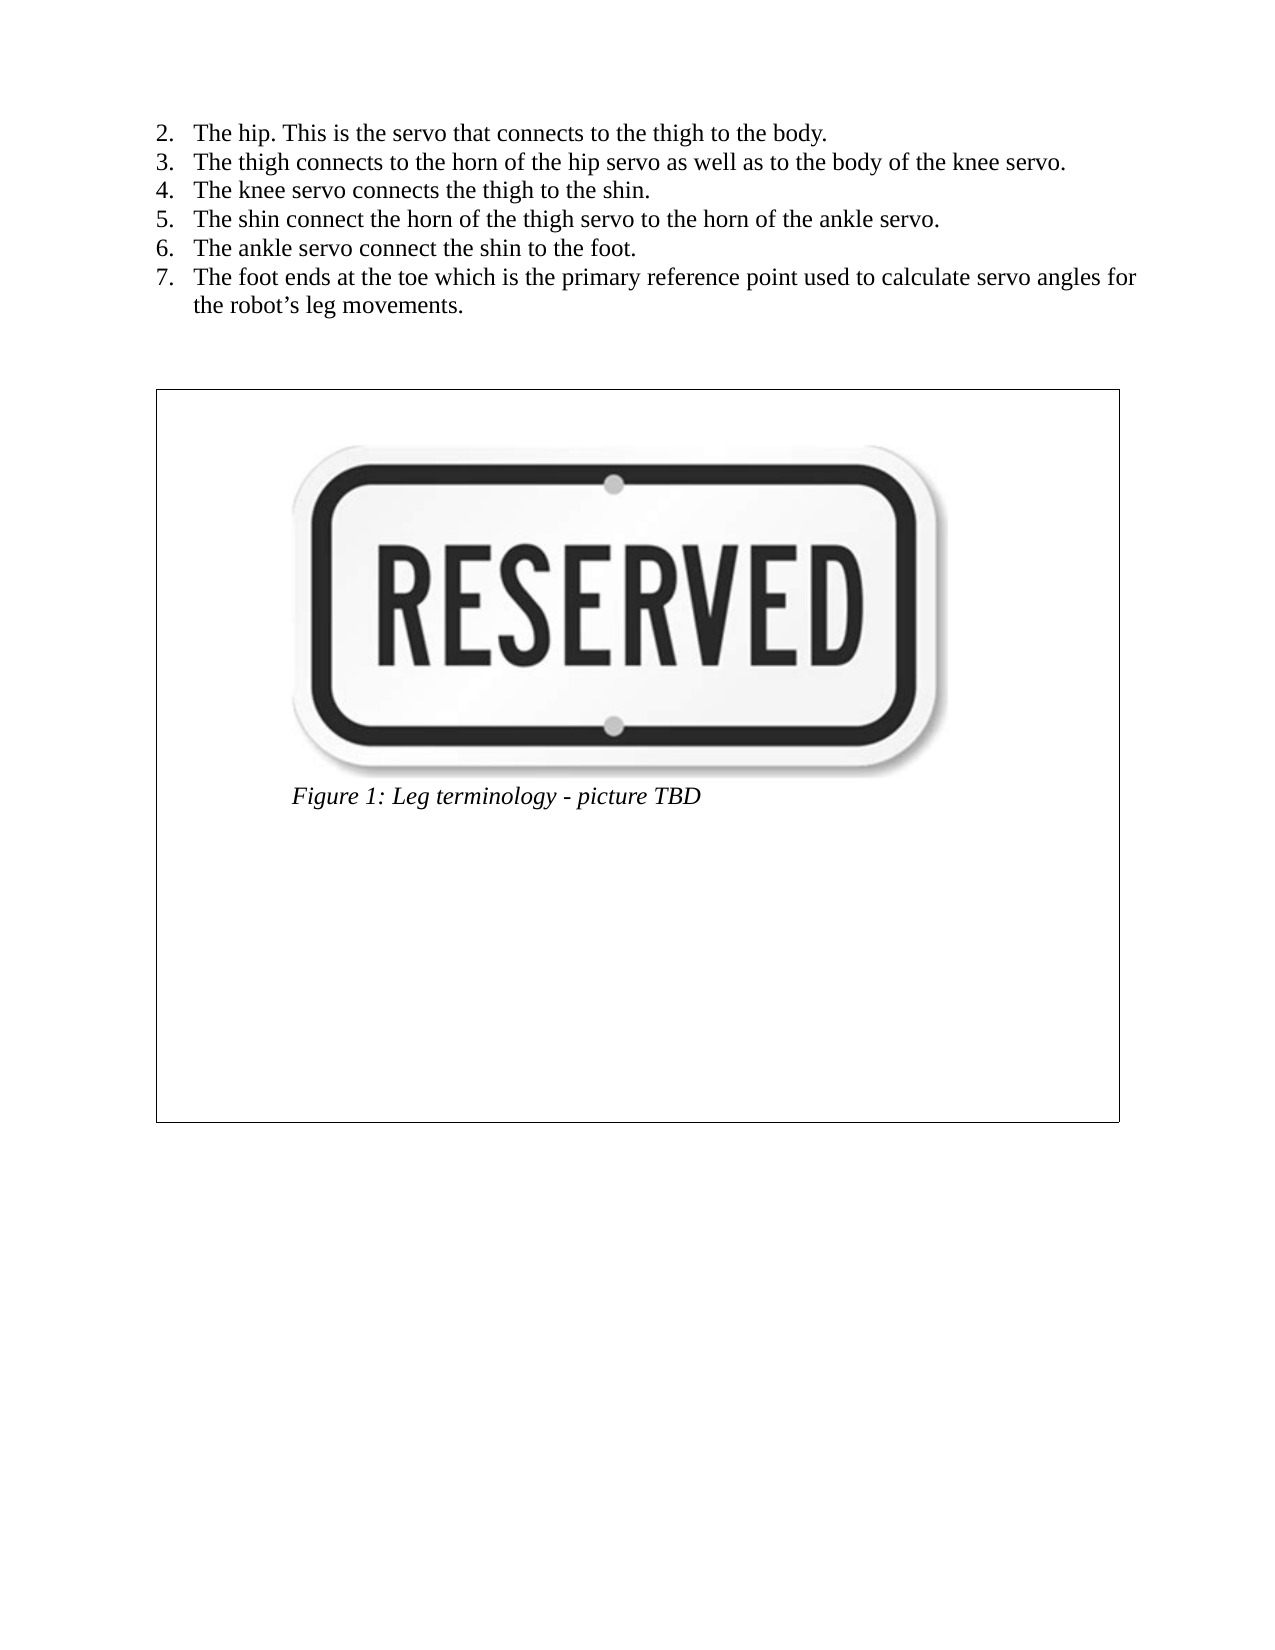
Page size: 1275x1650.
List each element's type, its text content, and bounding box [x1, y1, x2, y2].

list The foot ends at the toe which is the primary reference point used to calculate servo angles for the robot’s leg movements. [156, 262, 1157, 319]
picture [291, 445, 951, 781]
list The thigh connects to the horn of the hip servo as well as to the body of the knee servo. [156, 147, 1157, 176]
list The knee servo connects the thigh to the shin. [156, 176, 1157, 204]
text Figure 1: Leg terminology - picture TBD [292, 781, 950, 810]
list The shin connect the horn of the thigh servo to the horn of the ankle servo. [156, 204, 1157, 233]
list The ankle servo connect the shin to the foot. [156, 233, 1157, 262]
list The hip. This is the servo that connects to the thigh to the body. [156, 118, 1157, 147]
